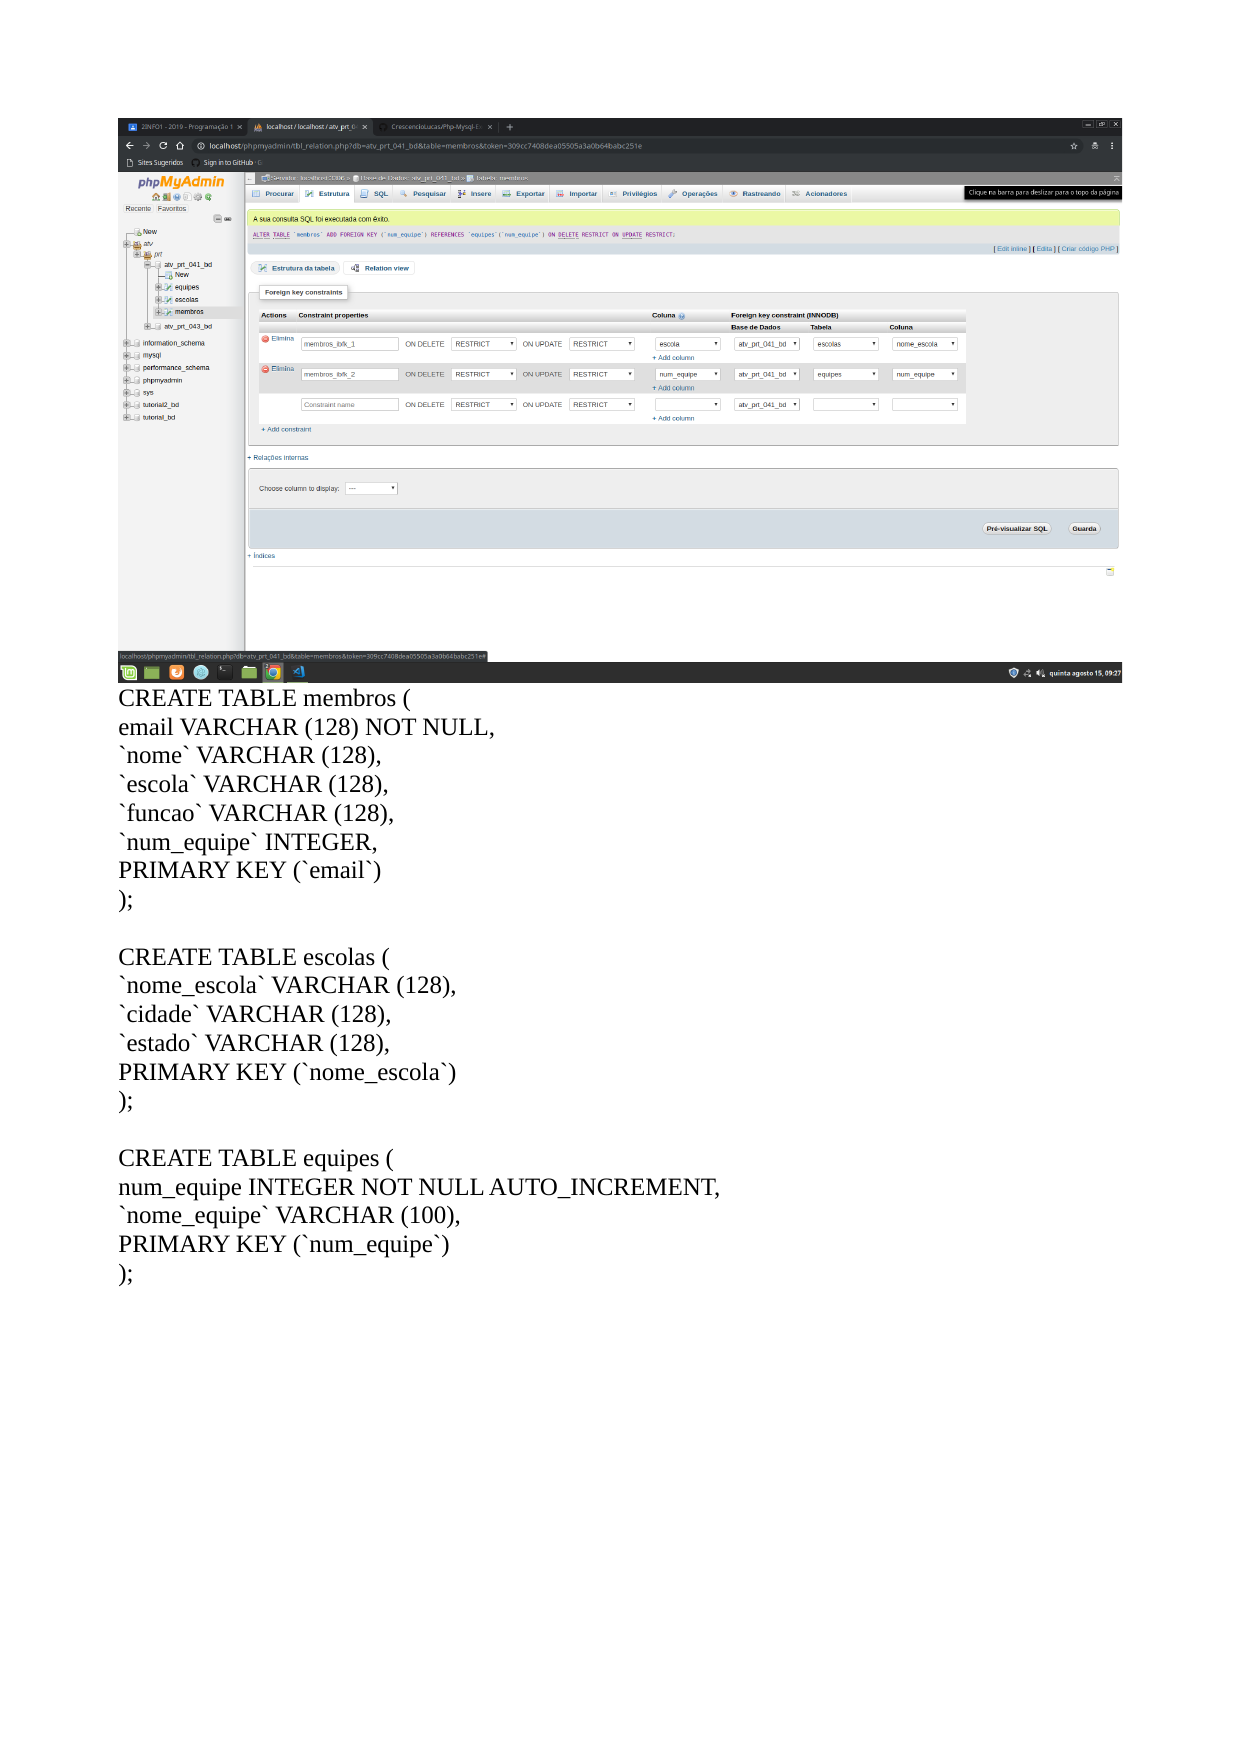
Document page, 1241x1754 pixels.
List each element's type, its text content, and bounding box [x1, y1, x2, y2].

picture [118, 118, 1123, 683]
text `estado` VARCHAR (128), [118, 1028, 1122, 1057]
text `funcao` VARCHAR (128), [118, 798, 1122, 827]
text email VARCHAR (128) NOT NULL, [118, 712, 1122, 740]
text `nome` VARCHAR (128), [118, 740, 1122, 769]
text CREATE TABLE membros ( [118, 683, 1122, 712]
text num_equipe INTEGER NOT NULL AUTO_INCREMENT, [118, 1172, 1122, 1200]
text ); [118, 1258, 1122, 1287]
text PRIMARY KEY (`nome_escola`) [118, 1057, 1122, 1085]
text PRIMARY KEY (`email`) [118, 855, 1122, 884]
text CREATE TABLE equipes ( [118, 1143, 1122, 1172]
text ); [118, 1085, 1122, 1114]
text PRIMARY KEY (`num_equipe`) [118, 1229, 1122, 1258]
text CREATE TABLE escolas ( [118, 942, 1122, 970]
text `nome_equipe` VARCHAR (100), [118, 1200, 1122, 1229]
text ); [118, 884, 1122, 913]
text `num_equipe` INTEGER, [118, 827, 1122, 855]
text `cidade` VARCHAR (128), [118, 999, 1122, 1028]
text `nome_escola` VARCHAR (128), [118, 970, 1122, 999]
text `escola` VARCHAR (128), [118, 769, 1122, 798]
